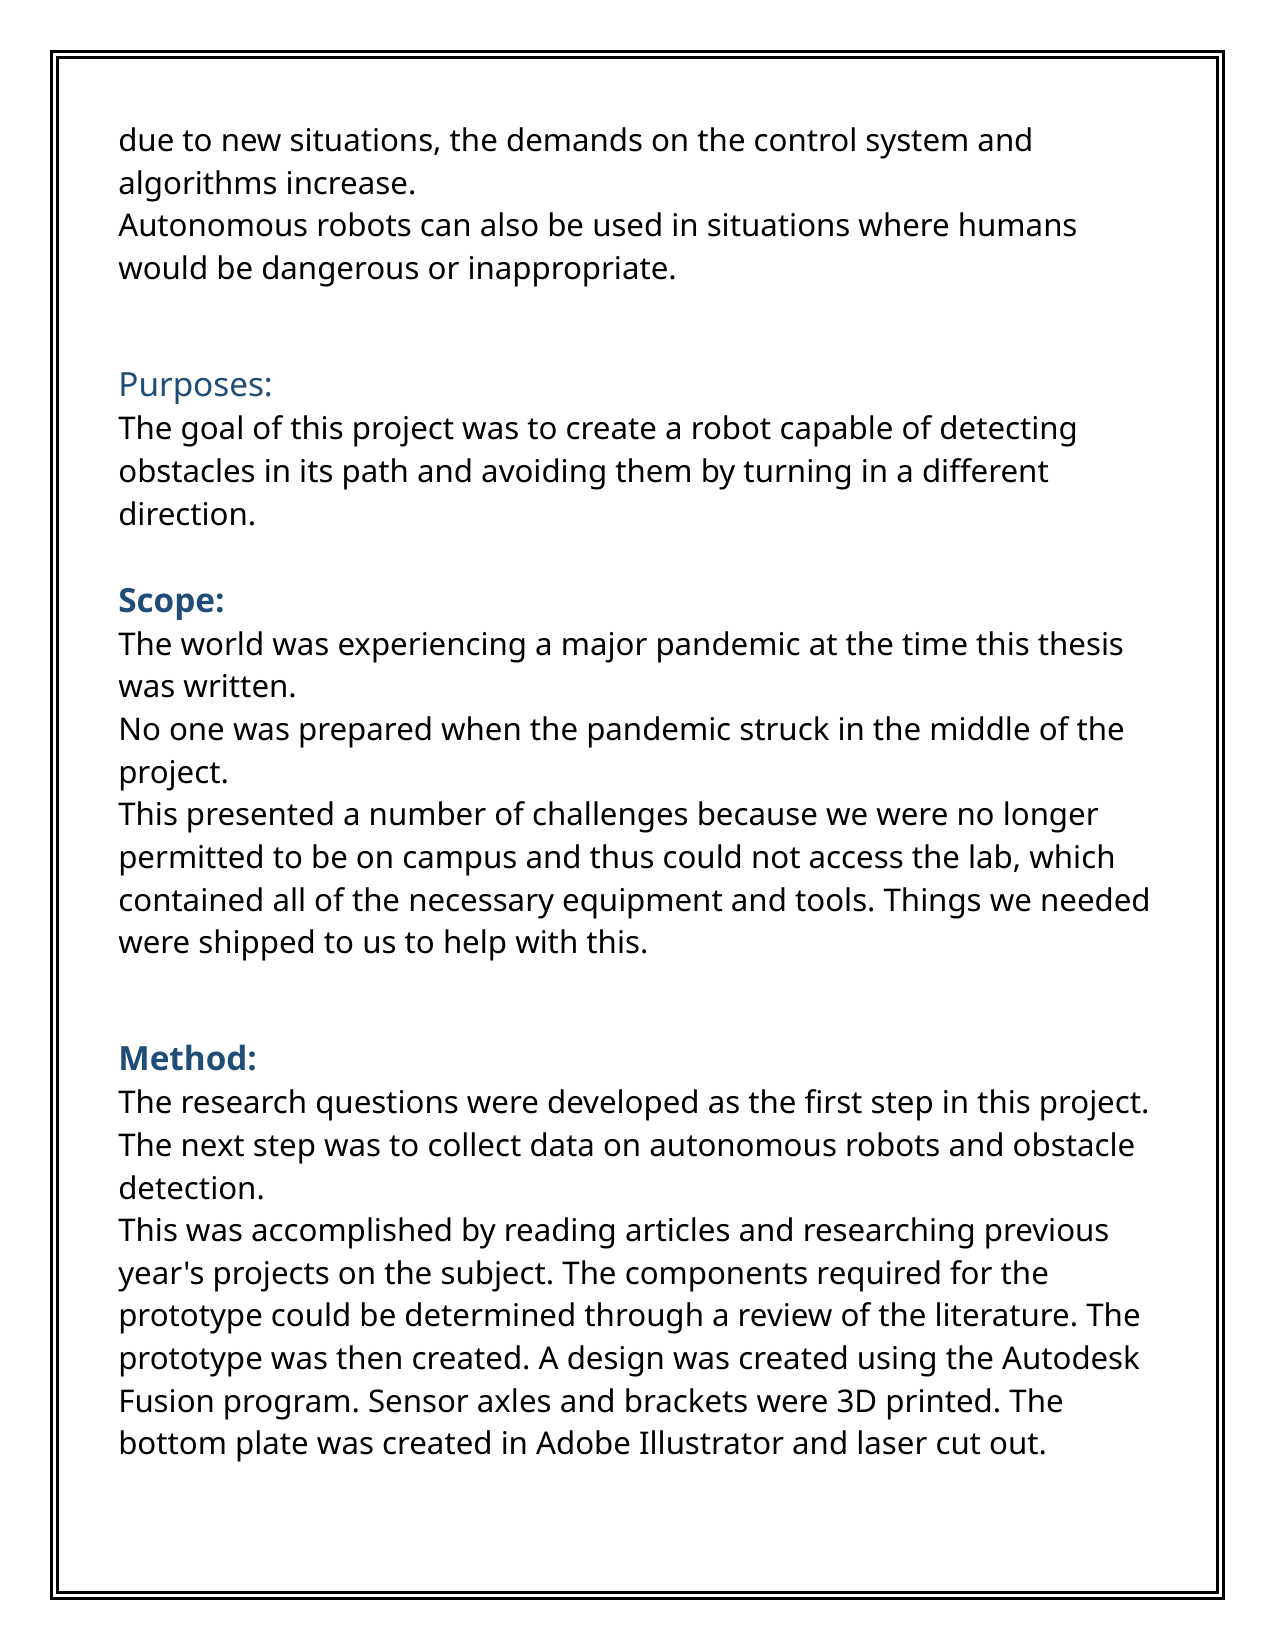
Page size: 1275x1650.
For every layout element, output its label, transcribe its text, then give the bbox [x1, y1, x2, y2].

subtitle Scope: [118, 576, 1157, 622]
text No one was prepared when the pandemic struck in the middle of the project. [118, 707, 1157, 792]
text The research questions were developed as the first step in this project. The next step was to collect data on autonomous robots and obstacle detection. [118, 1080, 1157, 1208]
text The world was experiencing a major pandemic at the time this thesis was written. [118, 622, 1157, 707]
text This was accomplished by reading articles and researching previous year's projects on the subject. The components required for the prototype could be determined through a review of the literature. The prototype was then created. A design was created using the Autodesk Fusion program. Sensor axles and brackets were 3D printed. The bottom plate was created in Adobe Illustrator and laser cut out. [118, 1208, 1157, 1464]
subtitle Purposes: [118, 361, 1157, 406]
subtitle Method: [118, 1035, 1157, 1080]
text This presented a number of challenges because we were no longer permitted to be on campus and thus could not access the lab, which contained all of the necessary equipment and tools. Things we needed were shipped to us to help with this. [118, 792, 1157, 963]
text due to new situations, the demands on the control system and algorithms increase. [118, 118, 1157, 203]
text The goal of this project was to create a robot capable of detecting obstacles in its path and avoiding them by turning in a different direction. [118, 406, 1157, 534]
text Autonomous robots can also be used in situations where humans would be dangerous or inappropriate. [118, 203, 1157, 288]
